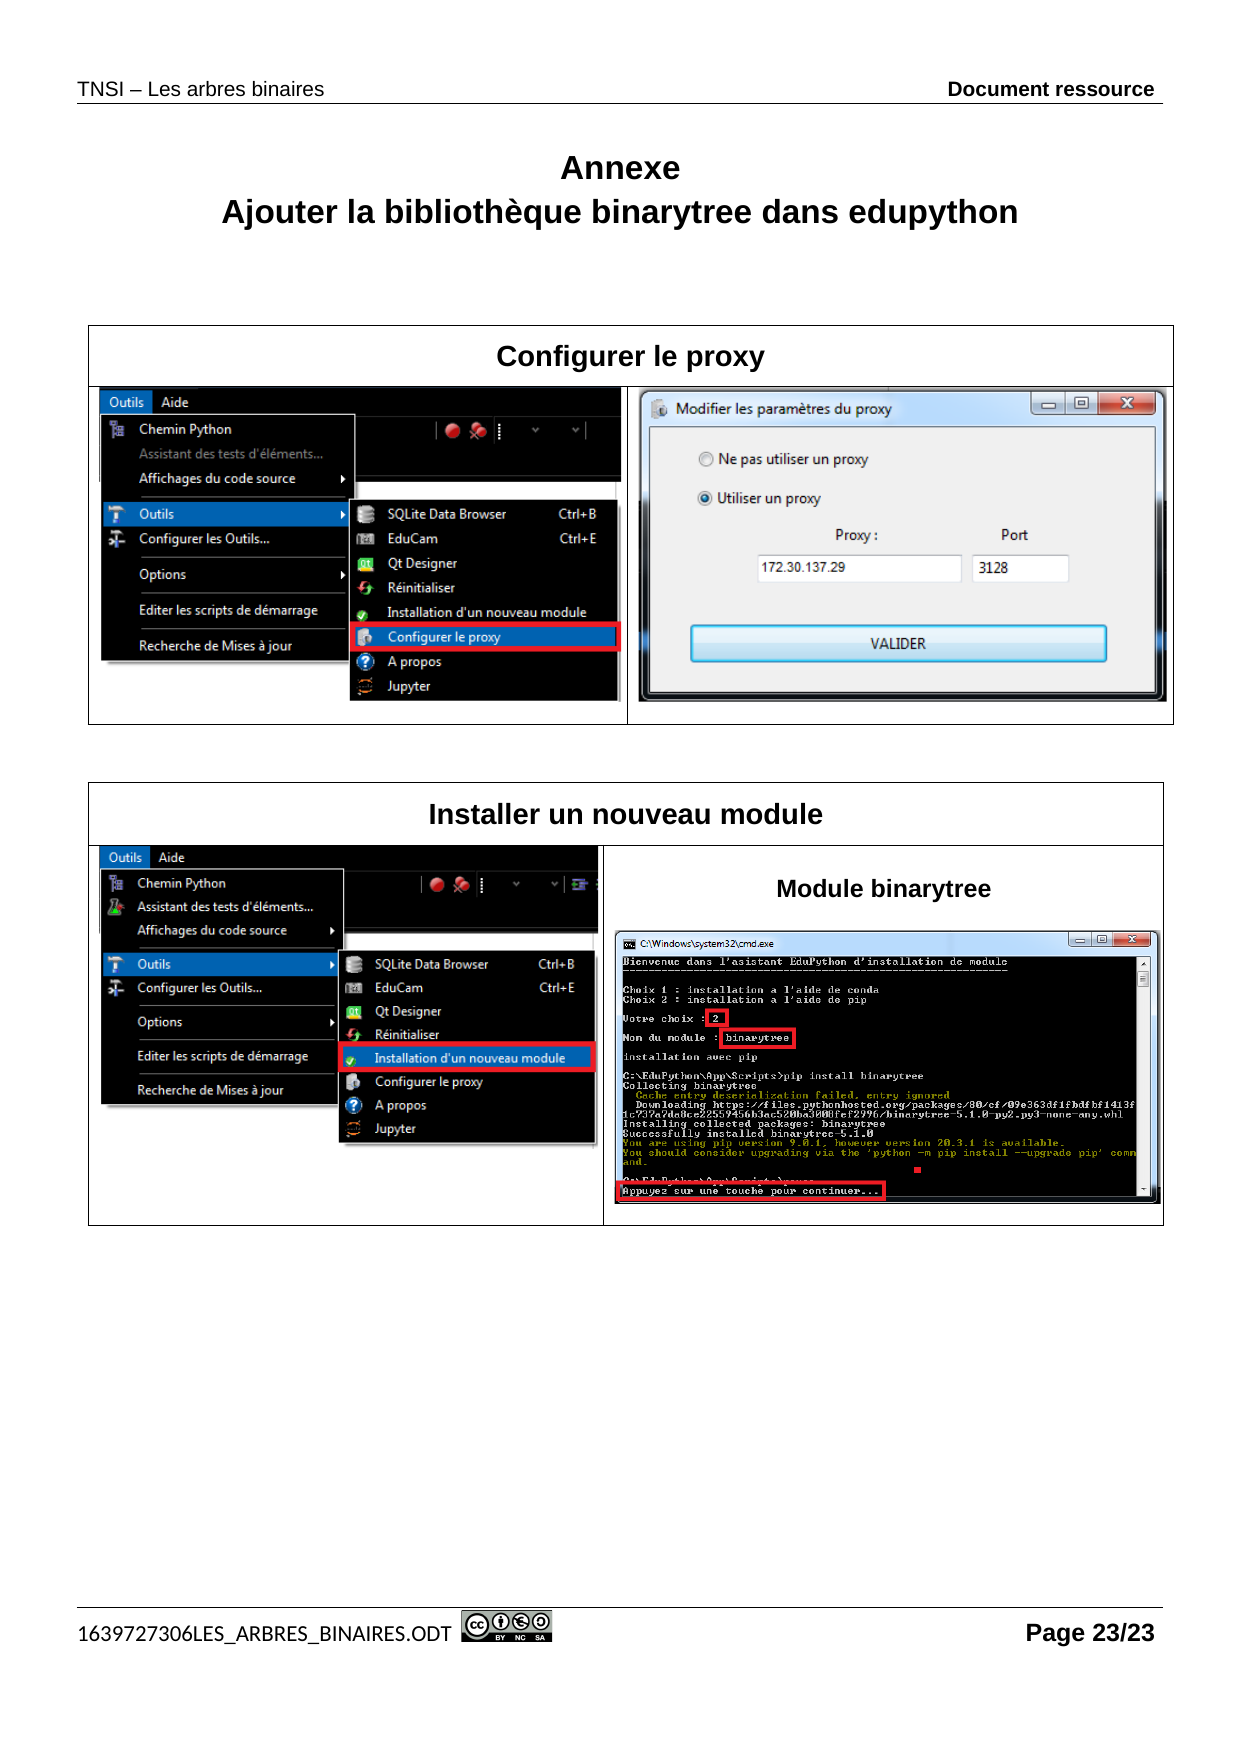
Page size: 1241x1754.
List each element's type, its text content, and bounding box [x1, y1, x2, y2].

text Annexe [77, 148, 1163, 186]
table_header Configurer le proxy [89, 326, 1173, 386]
picture [461, 1610, 553, 1642]
table_cell [89, 846, 603, 1225]
text Ajouter la bibliothèque binarytree dans edupython [77, 192, 1163, 231]
table_cell Module binarytree [604, 846, 1163, 1225]
table_header Installer un nouveau module [89, 783, 1163, 844]
table_cell [628, 387, 1173, 724]
table_cell [89, 387, 627, 724]
picture [99, 845, 599, 1149]
